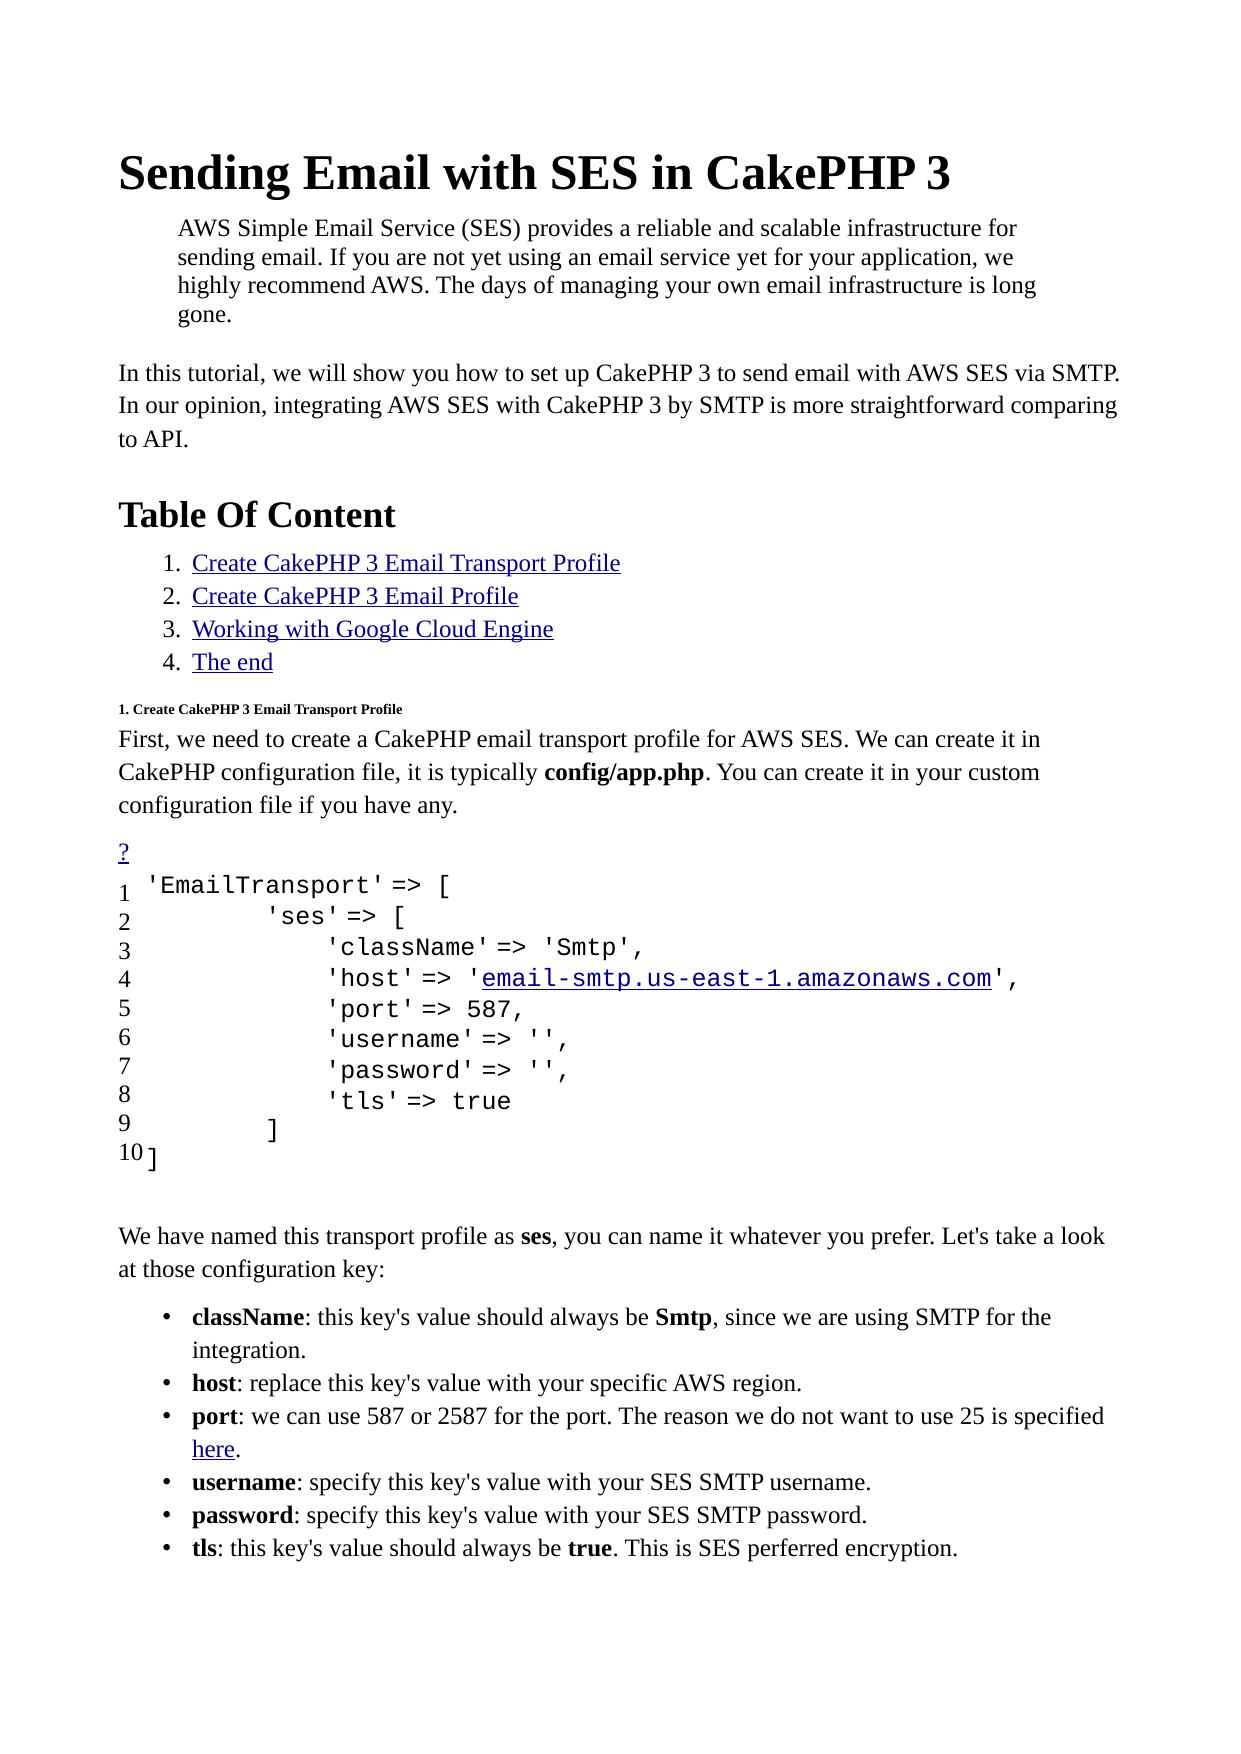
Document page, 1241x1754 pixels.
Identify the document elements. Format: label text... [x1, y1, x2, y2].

text We have named this transport profile as ses, you can name it whatever you prefer. Let's take a look at those configuration key: [118, 1221, 1122, 1283]
list The end [162, 647, 1122, 676]
text AWS Simple Email Service (SES) provides a reliable and scalable infrastructure for sending email. If you are not yet using an email service yet for your application, we highly recommend AWS. The days of managing your own email infrastructure is long gone. [177, 213, 1063, 328]
text ? [118, 837, 1122, 866]
text In this tutorial, we will show you how to set up CakePHP 3 to send email with AWS SES via SMTP. In our opinion, integrating AWS SES with CakePHP 3 by SMTP is more straightforward comparing to API. [118, 358, 1122, 452]
subtitle Table Of Content [118, 492, 1122, 535]
list password: specify this key's value with your SES SMTP password. [162, 1500, 1122, 1529]
list Create CakePHP 3 Email Profile [162, 581, 1122, 609]
list Working with Google Cloud Engine [162, 614, 1122, 642]
text First, we need to create a CakePHP email transport profile for AWS SES. We can create it in CakePHP configuration file, it is typically config/app.php. You can create it in your custom configuration file if you have any. [118, 724, 1122, 818]
table_header 1 2 3 4 5 6 7 8 9 10 [118, 870, 145, 1174]
list className: this key's value should always be Smtp, since we are using SMTP for the integration. [162, 1302, 1122, 1364]
list tls: this key's value should always be true. This is SES perferred encryption. [162, 1533, 1122, 1562]
list host: replace this key's value with your specific AWS region. [162, 1368, 1122, 1397]
table_header 'EmailTransport' => [ 'ses' => [ 'className' => 'Smtp', 'host' => 'email-smtp.us-east-1.amazonaws.com', 'port' => 587, 'username' => '', 'password' => '', 'tls' => true ] ] [145, 870, 1037, 1174]
subtitle 1. Create CakePHP 3 Email Transport Profile [118, 701, 1122, 717]
list Create CakePHP 3 Email Transport Profile [162, 548, 1122, 576]
list username: specify this key's value with your SES SMTP username. [162, 1467, 1122, 1496]
subtitle Sending Email with SES in CakePHP 3 [118, 143, 1122, 201]
list port: we can use 587 or 2587 for the port. The reason we do not want to use 25 is specified here. [162, 1401, 1122, 1463]
